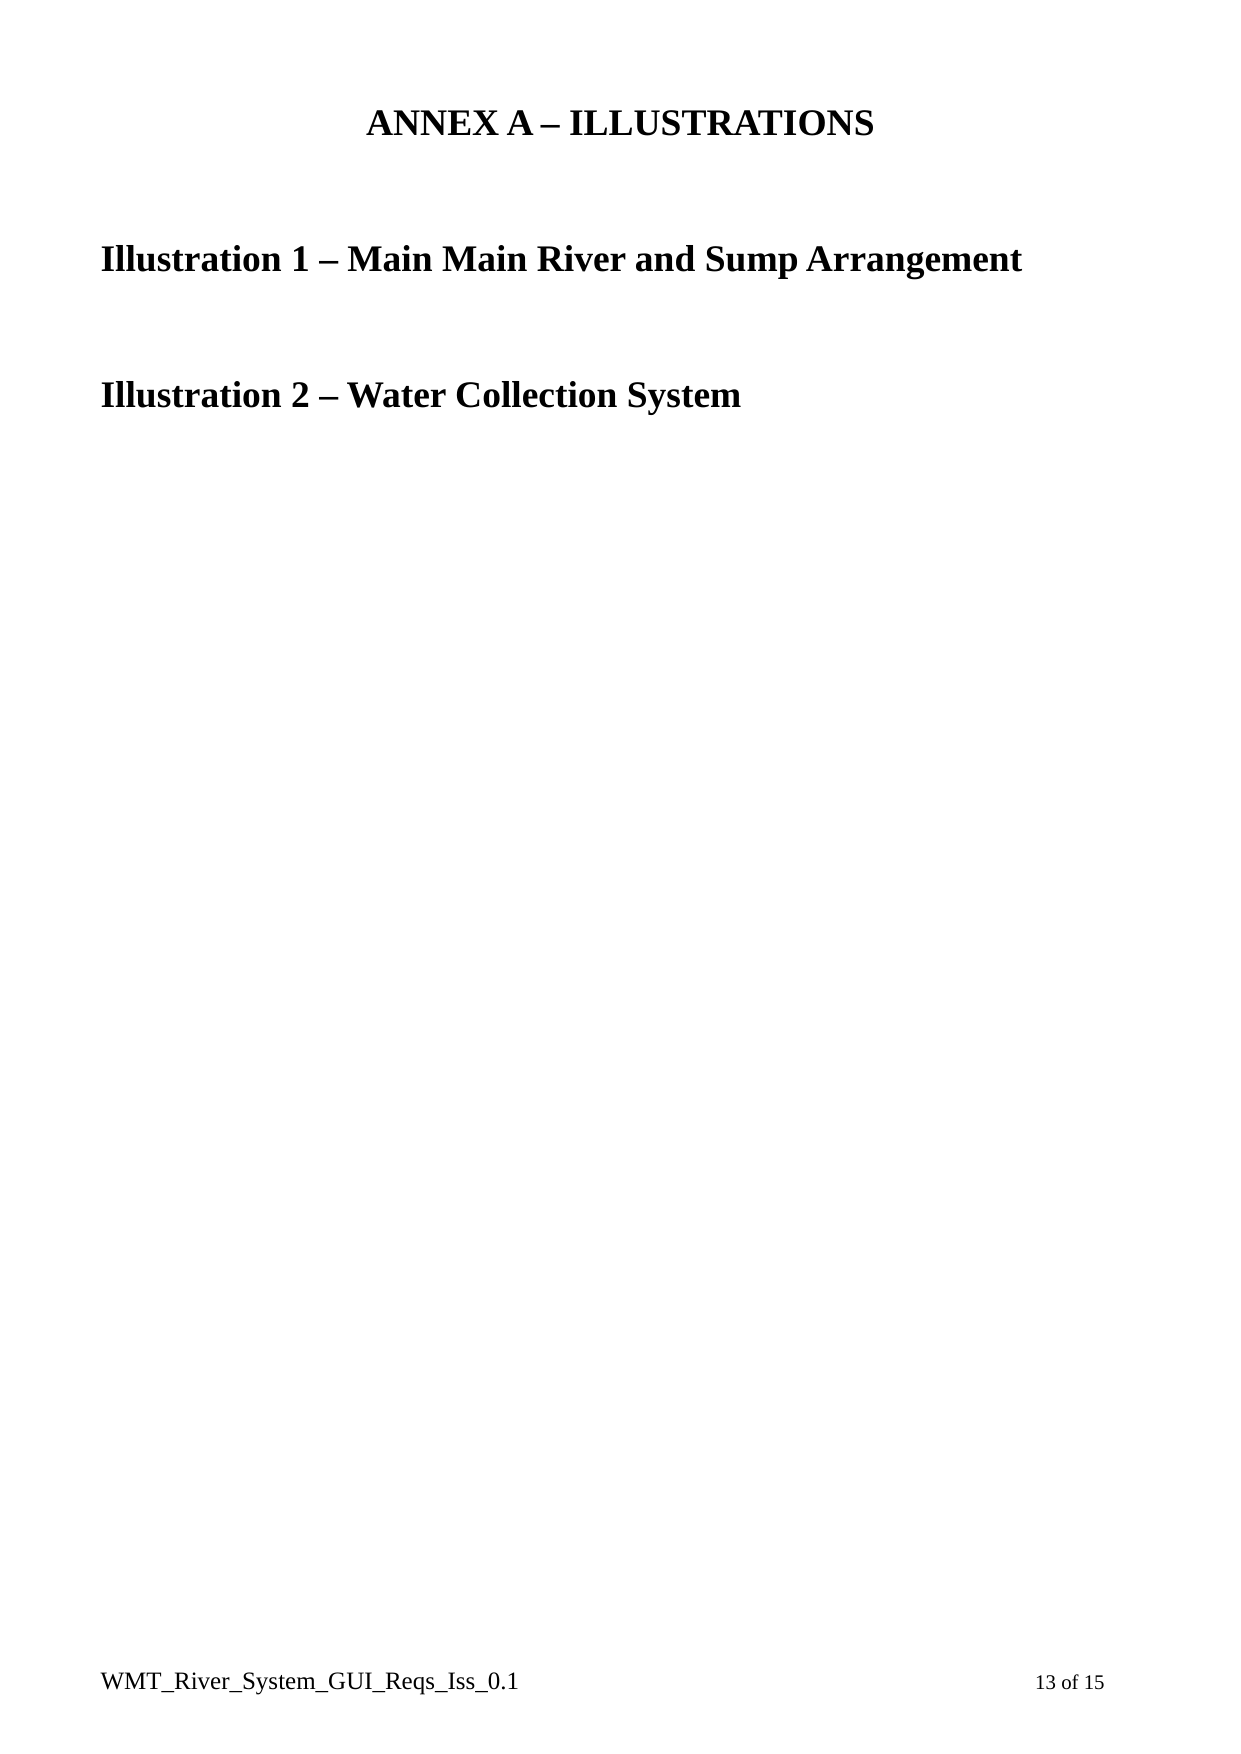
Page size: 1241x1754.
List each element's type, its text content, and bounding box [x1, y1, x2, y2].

text ANNEX A – ILLUSTRATIONS [100, 100, 1140, 143]
text Illustration 2 – Water Collection System [100, 373, 1140, 416]
text Illustration 1 – Main Main River and Sump Arrangement [100, 236, 1140, 279]
